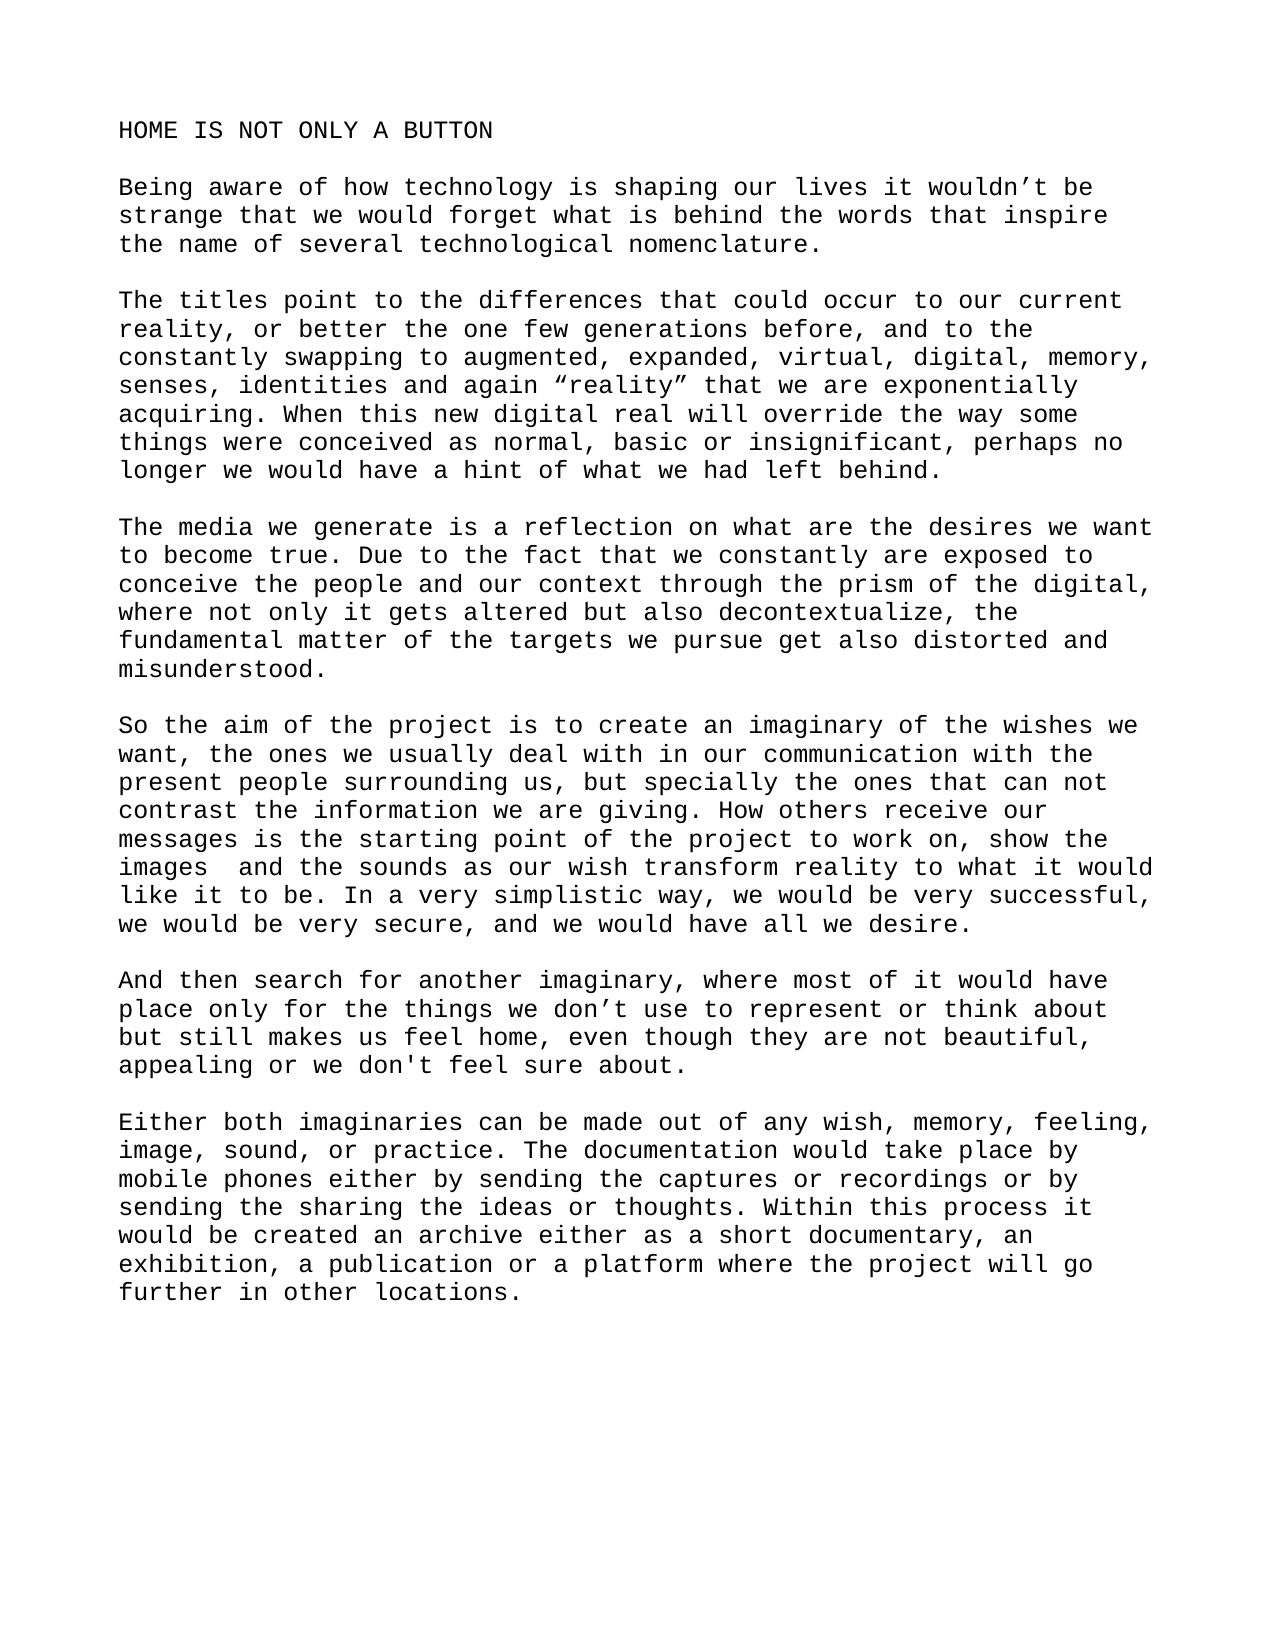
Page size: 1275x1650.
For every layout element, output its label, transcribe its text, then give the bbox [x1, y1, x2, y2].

text HOME IS NOT ONLY A BUTTON [118, 118, 1157, 146]
text The media we generate is a reflection on what are the desires we want to become true. Due to the fact that we constantly are exposed to conceive the people and our context through the prism of the digital, where not only it gets altered but also decontextualize, the fundamental matter of the targets we pursue get also distorted and misunderstood. [118, 515, 1157, 685]
text The titles point to the differences that could occur to our current reality, or better the one few generations before, and to the constantly swapping to augmented, expanded, virtual, digital, memory, senses, identities and again “reality” that we are exponentially acquiring. When this new digital real will override the way some things were conceived as normal, basic or insignificant, perhaps no longer we would have a hint of what we had left behind. [118, 288, 1157, 486]
text So the aim of the project is to create an imaginary of the wishes we want, the ones we usually deal with in our communication with the present people surrounding us, but specially the ones that can not contrast the information we are giving. How others receive our messages is the starting point of the project to work on, show the images and the sounds as our wish transform reality to what it would like it to be. In a very simplistic way, we would be very successful, we would be very secure, and we would have all we desire. [118, 713, 1157, 940]
text Being aware of how technology is shaping our lives it wouldn’t be strange that we would forget what is behind the words that inspire the name of several technological nomenclature. [118, 175, 1157, 260]
text And then search for another imaginary, where most of it would have place only for the things we don’t use to represent or think about but still makes us feel home, even though they are not beautiful, appealing or we don't feel sure about. [118, 968, 1157, 1081]
text Either both imaginaries can be made out of any wish, memory, feeling, image, sound, or practice. The documentation would take place by mobile phones either by sending the captures or recordings or by sending the sharing the ideas or thoughts. Within this process it would be created an archive either as a short documentary, an exhibition, a publication or a platform where the project will go further in other locations. [118, 1110, 1157, 1308]
